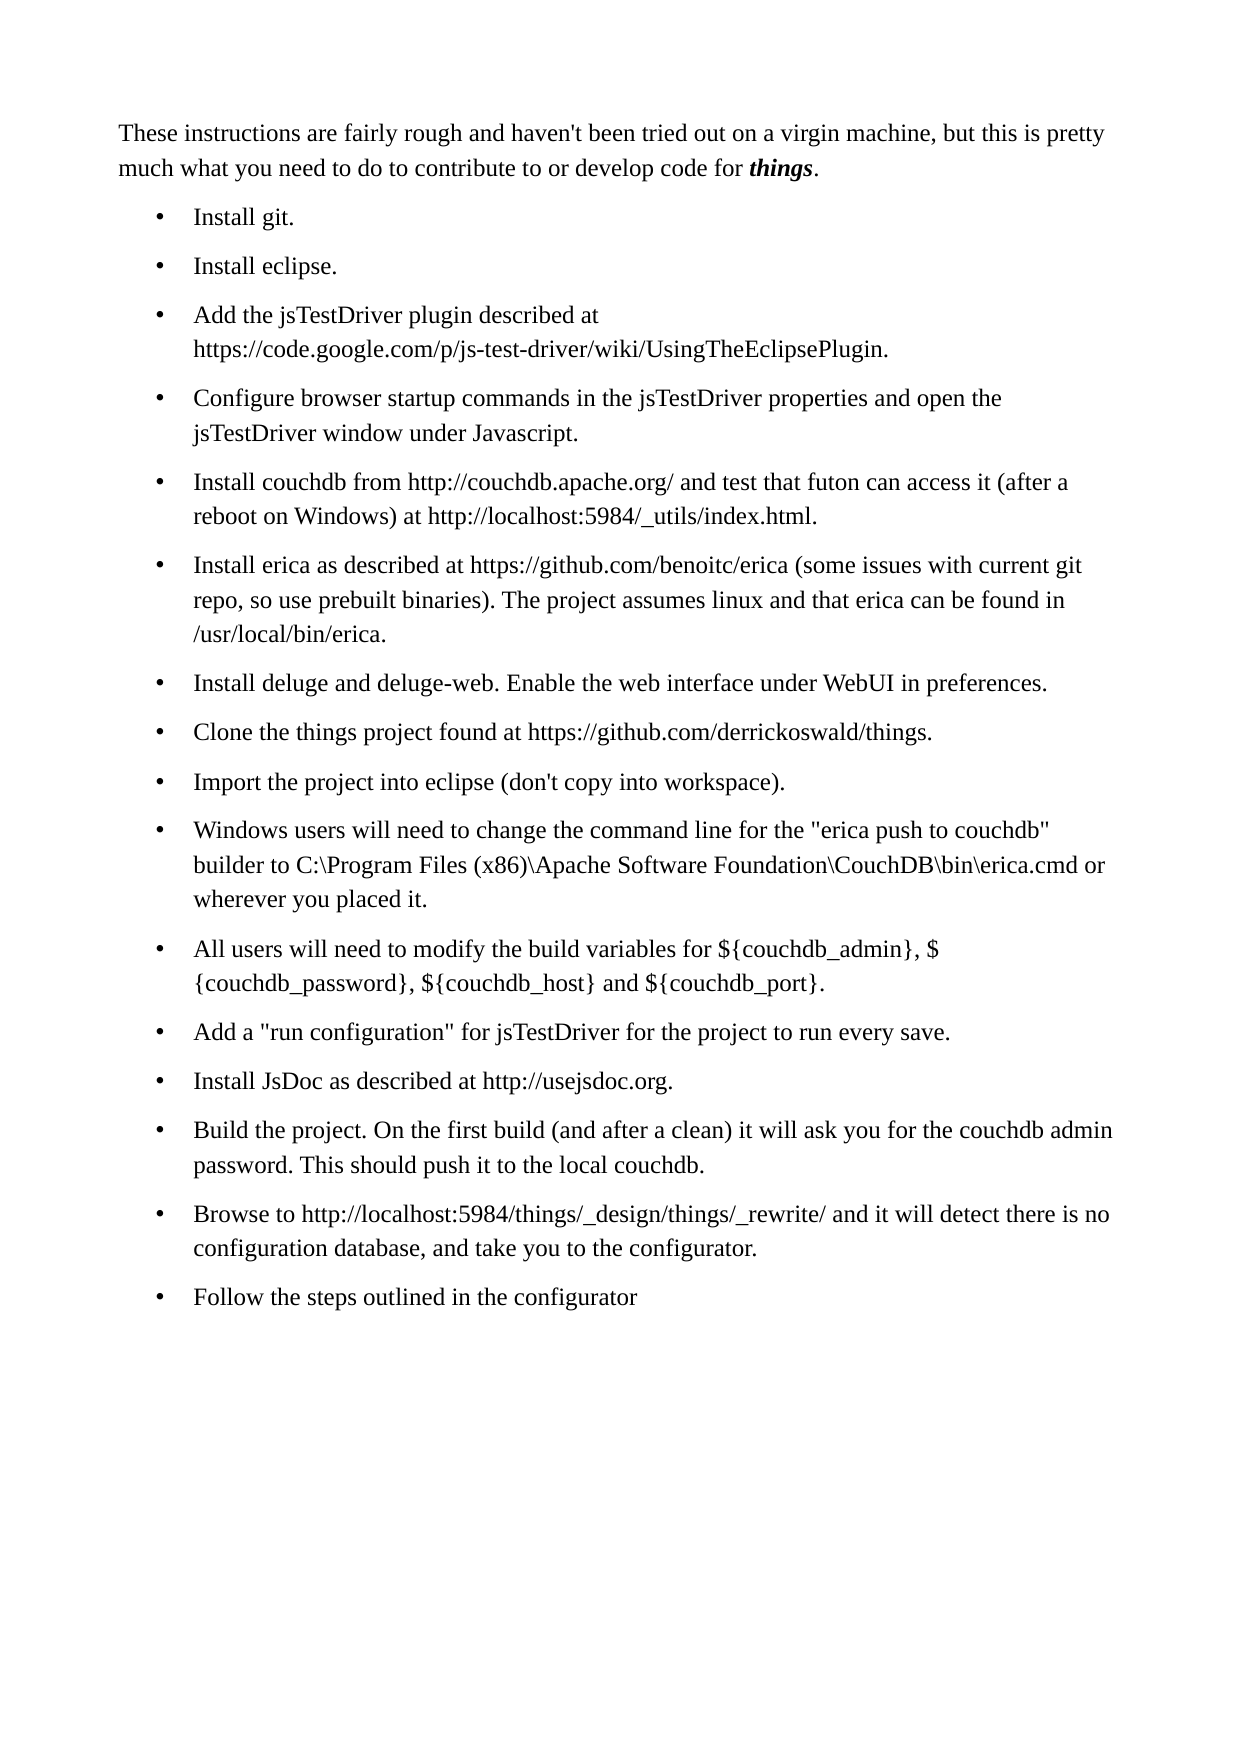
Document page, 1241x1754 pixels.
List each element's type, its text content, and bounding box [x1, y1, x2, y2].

list Build the project. On the first build (and after a clean) it will ask you for the couchdb admin password. This should push it to the local couchdb. [156, 1115, 1122, 1178]
list Install JsDoc as described at http://usejsdoc.org. [156, 1066, 1122, 1095]
list Add a "run configuration" for jsTestDriver for the project to run every save. [156, 1017, 1122, 1046]
list Add the jsTestDriver plugin described at https://code.google.com/p/js-test-driver/wiki/UsingTheEclipsePlugin. [156, 300, 1122, 363]
list Configure browser startup commands in the jsTestDriver properties and open the jsTestDriver window under Javascript. [156, 383, 1122, 447]
list Windows users will need to change the command line for the "erica push to couchdb" builder to C:\Program Files (x86)\Apache Software Foundation\CouchDB\bin\erica.cmd or wherever you placed it. [156, 816, 1122, 913]
list Import the project into eclipse (don't copy into workspace). [156, 767, 1122, 795]
list Browse to http://localhost:5984/things/_design/things/_rewrite/ and it will detect there is no configuration database, and take you to the configurator. [156, 1199, 1122, 1262]
text These instructions are fairly rough and haven't been tried out on a virgin machine, but this is pretty much what you need to do to contribute to or develop code for things. [118, 118, 1122, 181]
list Install git. [156, 202, 1122, 230]
list Install couchdb from http://couchdb.apache.org/ and test that futon can access it (after a reboot on Windows) at http://localhost:5984/_utils/index.html. [156, 467, 1122, 530]
list All users will need to modify the build variables for ${couchdb_admin}, ${couchdb_password}, ${couchdb_host} and ${couchdb_port}. [156, 934, 1122, 997]
list Install erica as described at https://github.com/benoitc/erica (some issues with current git repo, so use prebuilt binaries). The project assumes linux and that erica can be found in /usr/local/bin/erica. [156, 550, 1122, 648]
list Install deluge and deluge-web. Enable the web interface under WebUI in preferences. [156, 668, 1122, 697]
list Install eclipse. [156, 251, 1122, 279]
list Follow the steps outlined in the configurator [156, 1282, 1122, 1311]
list Clone the things project found at https://github.com/derrickoswald/things. [156, 717, 1122, 746]
